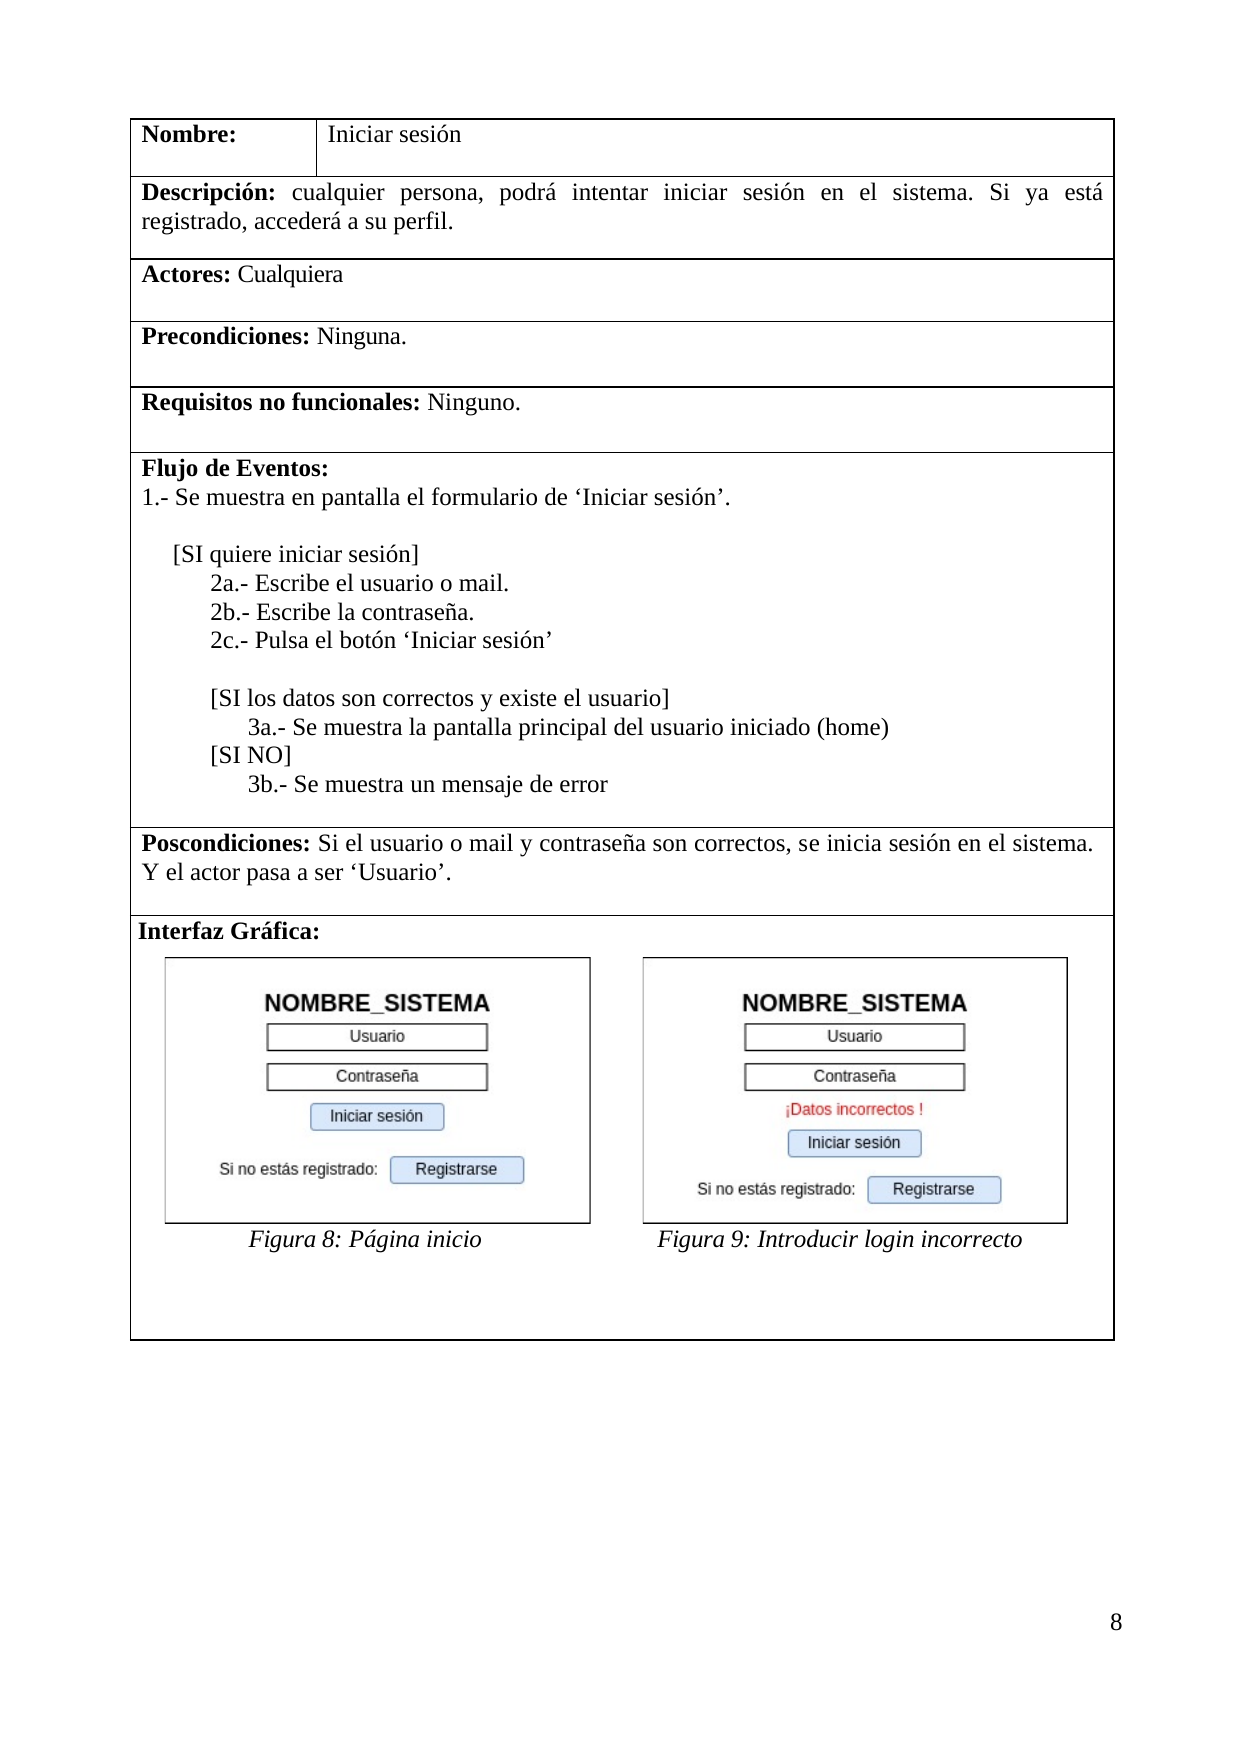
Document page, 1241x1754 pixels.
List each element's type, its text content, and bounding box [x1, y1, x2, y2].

picture [642, 957, 1068, 1224]
picture [164, 957, 591, 1224]
table_header Nombre: [131, 120, 316, 176]
table_cell Requisitos no funcionales: Ninguno. [131, 388, 1113, 452]
table_cell Actores: Cualquiera [131, 260, 1113, 321]
table_cell Interfaz Gráfica: Figura 8: Página inicio Figura 9: Introducir login incorrecto [131, 916, 1113, 1339]
table_cell Flujo de Eventos: 1.- Se muestra en pantalla el formulario de ‘Iniciar sesión’. [SI quiere iniciar sesión] 2a.- Escribe el usuario o mail. 2b.- Escribe la contraseña. 2c.- Pulsa el botón ‘Iniciar sesión’ [SI los datos son correctos y existe el usuario] 3a.- Se muestra la pantalla principal del usuario iniciado (home) [SI NO] 3b.- Se muestra un mensaje de error [131, 453, 1113, 827]
table_cell Poscondiciones: Si el usuario o mail y contraseña son correctos, se inicia sesión en el sistema. Y el actor pasa a ser ‘Usuario’. [131, 828, 1113, 914]
table_cell Precondiciones: Ninguna. [131, 322, 1113, 386]
table_cell Descripción: cualquier persona, podrá intentar iniciar sesión en el sistema. Si ya está registrado, accederá a su perfil. [131, 177, 1113, 258]
table_header Iniciar sesión [317, 120, 1113, 176]
